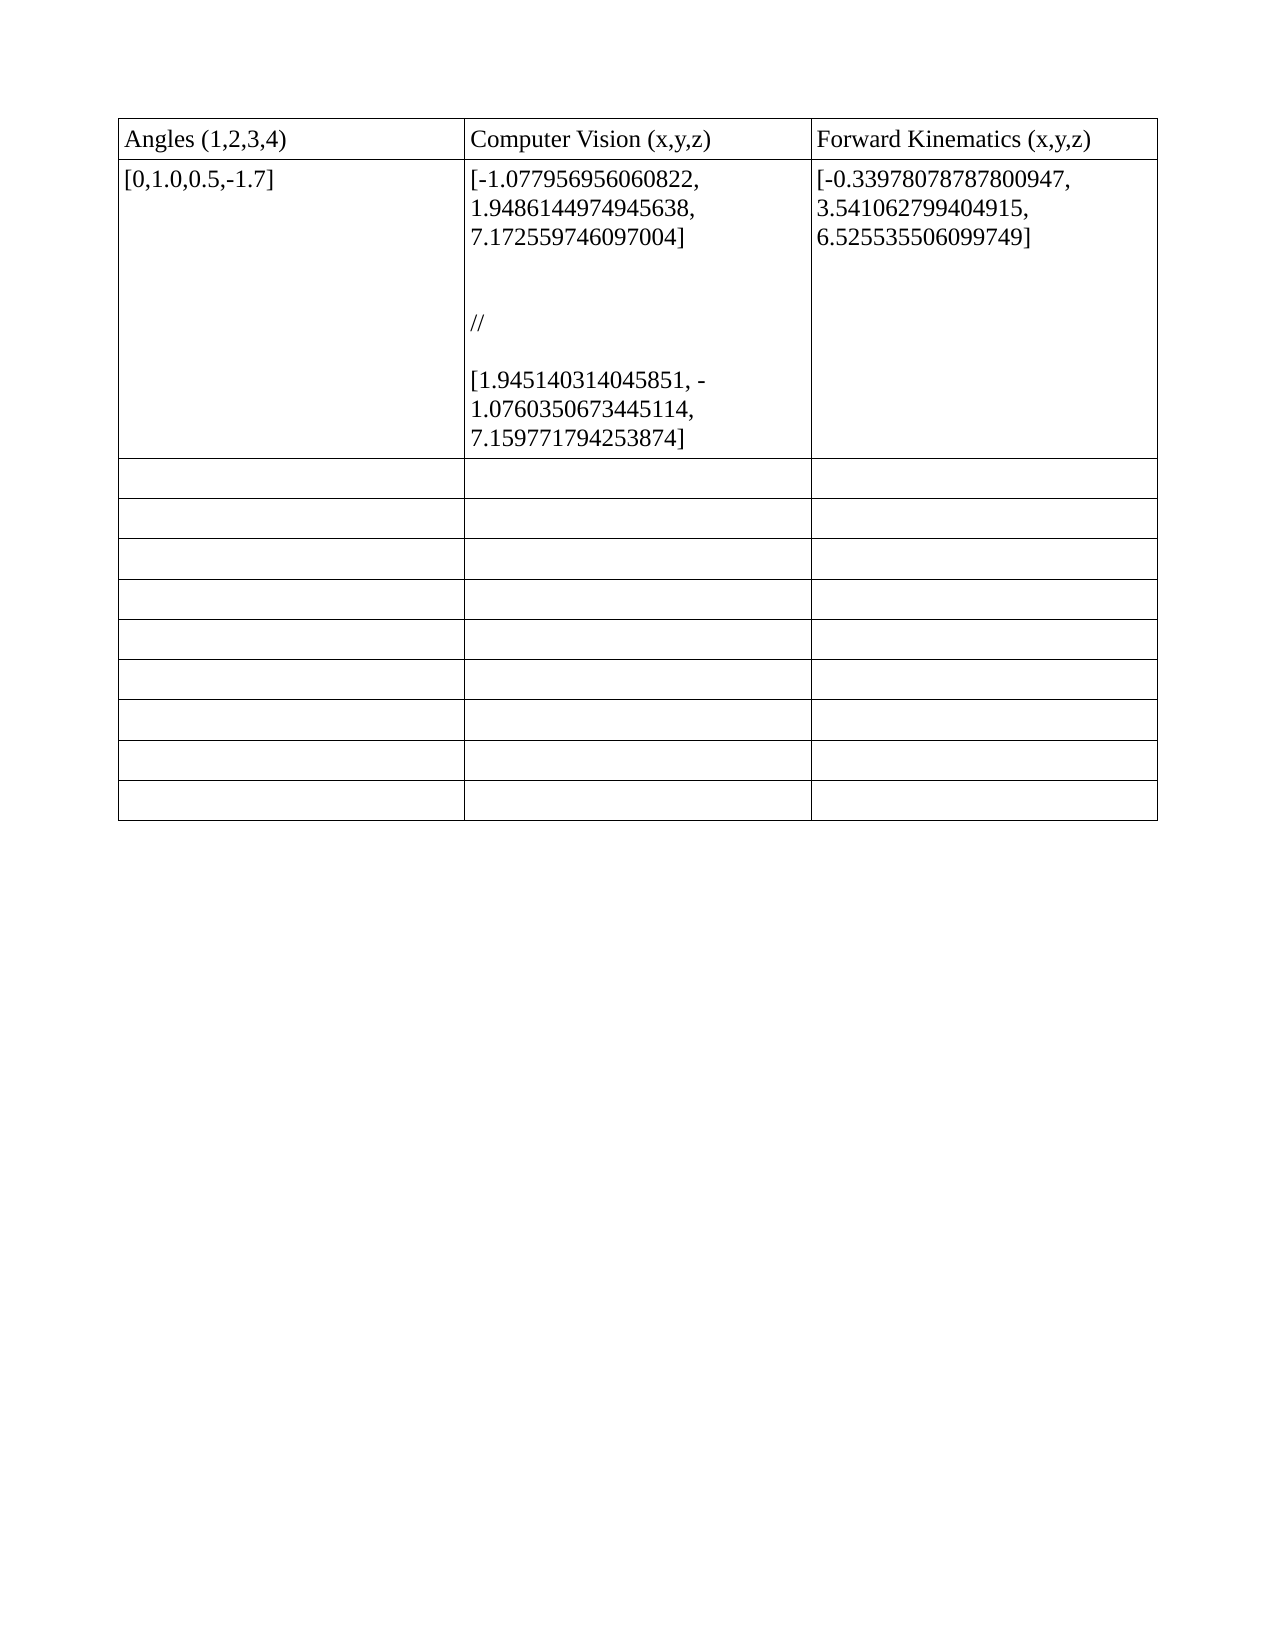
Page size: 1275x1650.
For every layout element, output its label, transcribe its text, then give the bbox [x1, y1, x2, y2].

table_header Angles (1,2,3,4) [119, 119, 464, 158]
table_cell [465, 459, 811, 498]
table_cell [812, 499, 1157, 538]
table_cell [119, 459, 464, 498]
table_cell [465, 741, 811, 780]
table_cell [465, 660, 811, 699]
table_cell [812, 700, 1157, 740]
table_cell [812, 781, 1157, 820]
table_cell [119, 660, 464, 699]
table_cell [119, 741, 464, 780]
table_cell [119, 580, 464, 619]
table_header Computer Vision (x,y,z) [465, 119, 811, 158]
table_cell [119, 781, 464, 820]
table_cell [812, 660, 1157, 699]
table_cell [119, 539, 464, 578]
table_cell [0,1.0,0.5,-1.7] [119, 160, 464, 457]
table_cell [812, 620, 1157, 659]
table_cell [812, 459, 1157, 498]
table_cell [119, 499, 464, 538]
table_cell [465, 499, 811, 538]
table_cell [812, 741, 1157, 780]
table_cell [465, 539, 811, 578]
table_header Forward Kinematics (x,y,z) [812, 119, 1157, 158]
table_cell [465, 700, 811, 740]
table_cell [465, 620, 811, 659]
table_cell [-1.077956956060822, 1.9486144974945638, 7.172559746097004] // [1.945140314045851, -1.0760350673445114, 7.159771794253874] [465, 160, 811, 457]
table_cell [119, 700, 464, 740]
table_cell [-0.33978078787800947, 3.541062799404915, 6.525535506099749] [812, 160, 1157, 457]
table_cell [812, 580, 1157, 619]
table_cell [465, 781, 811, 820]
table_cell [465, 580, 811, 619]
table_cell [812, 539, 1157, 578]
table_cell [119, 620, 464, 659]
